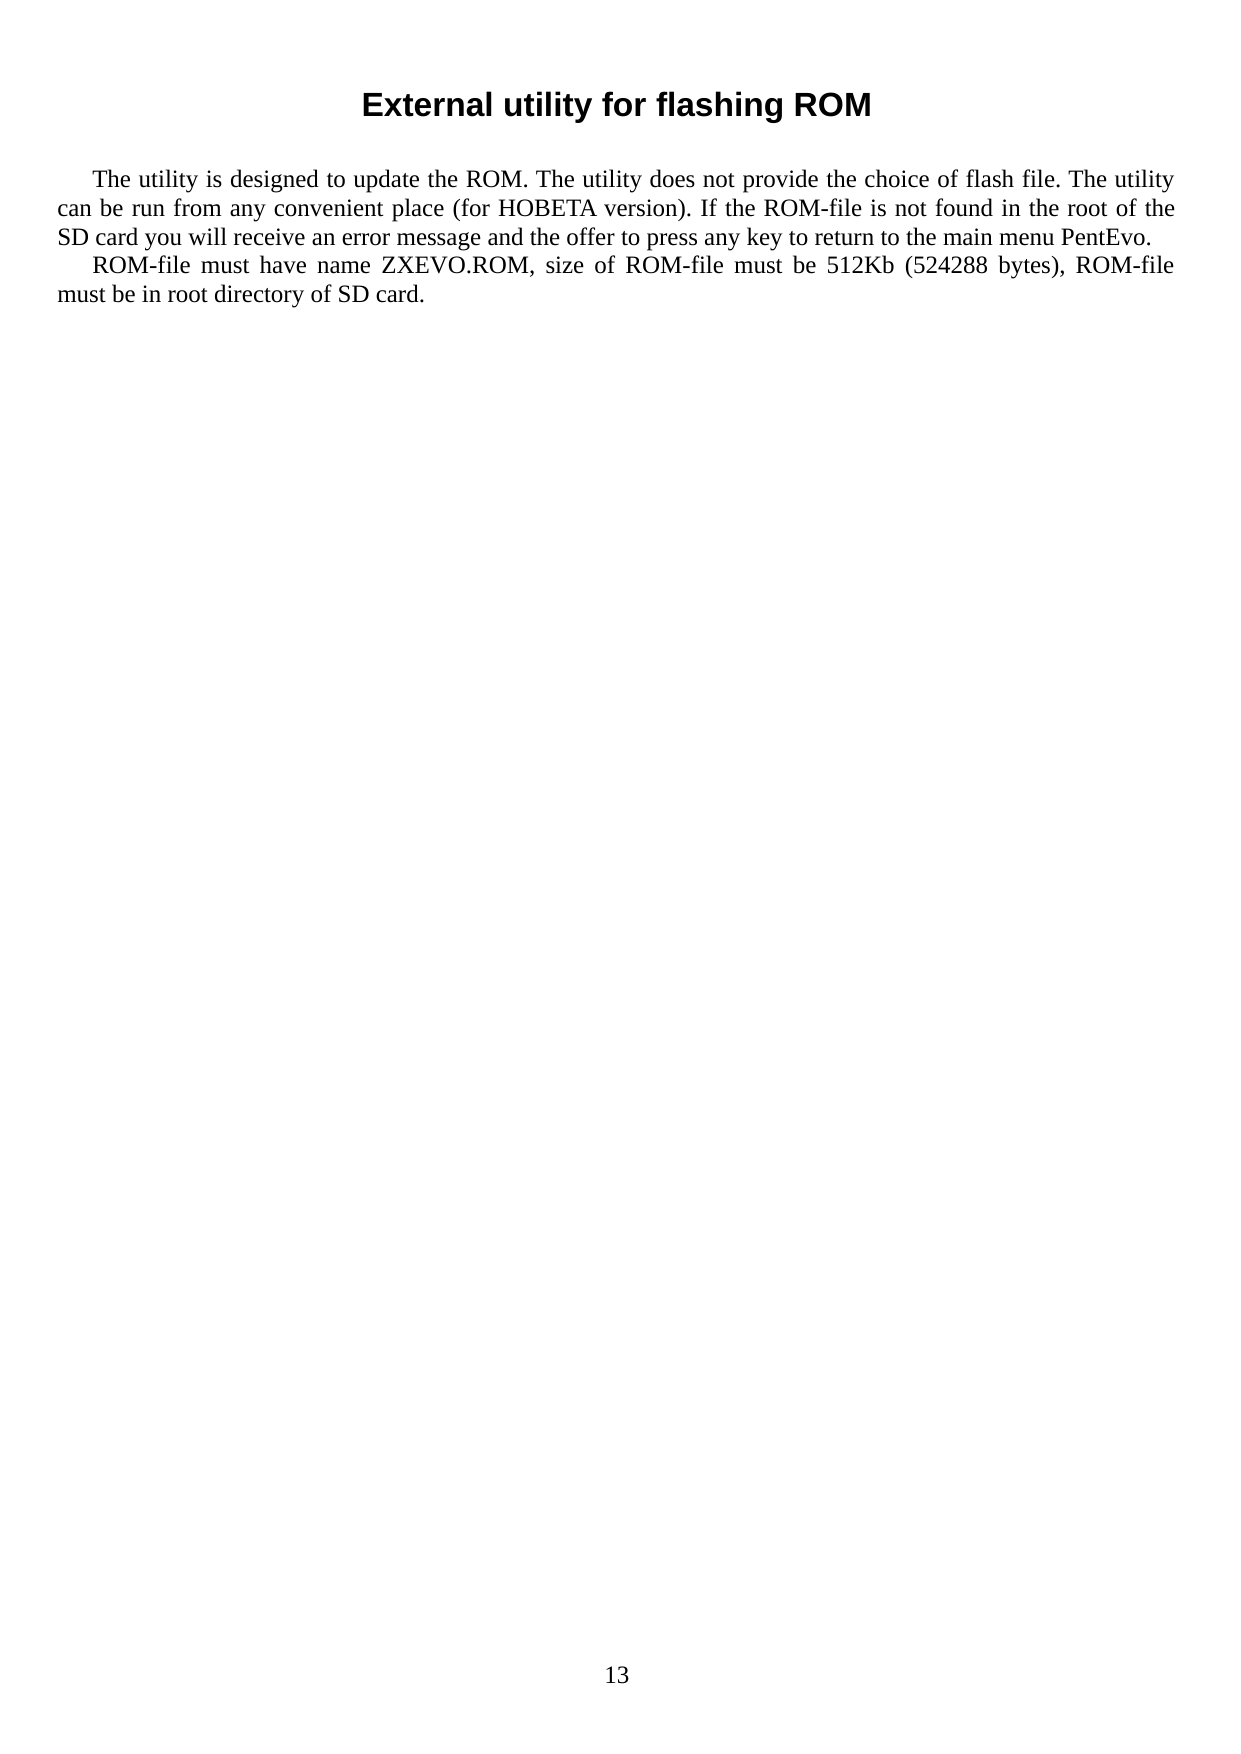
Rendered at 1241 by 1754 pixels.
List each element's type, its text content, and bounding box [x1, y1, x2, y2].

subtitle External utility for flashing ROM [57, 84, 1176, 123]
text ROM-file must have name ZXEVO.ROM, size of ROM-file must be 512Kb (524288 bytes), ROM-file must be in root directory of SD card. [57, 251, 1176, 308]
text The utility is designed to update the ROM. The utility does not provide the choice of flash file. The utility can be run from any convenient place (for HOBETA version). If the ROM-file is not found in the root of the SD card you will receive an error message and the offer to press any key to return to the main menu PentEvo. [57, 164, 1176, 251]
